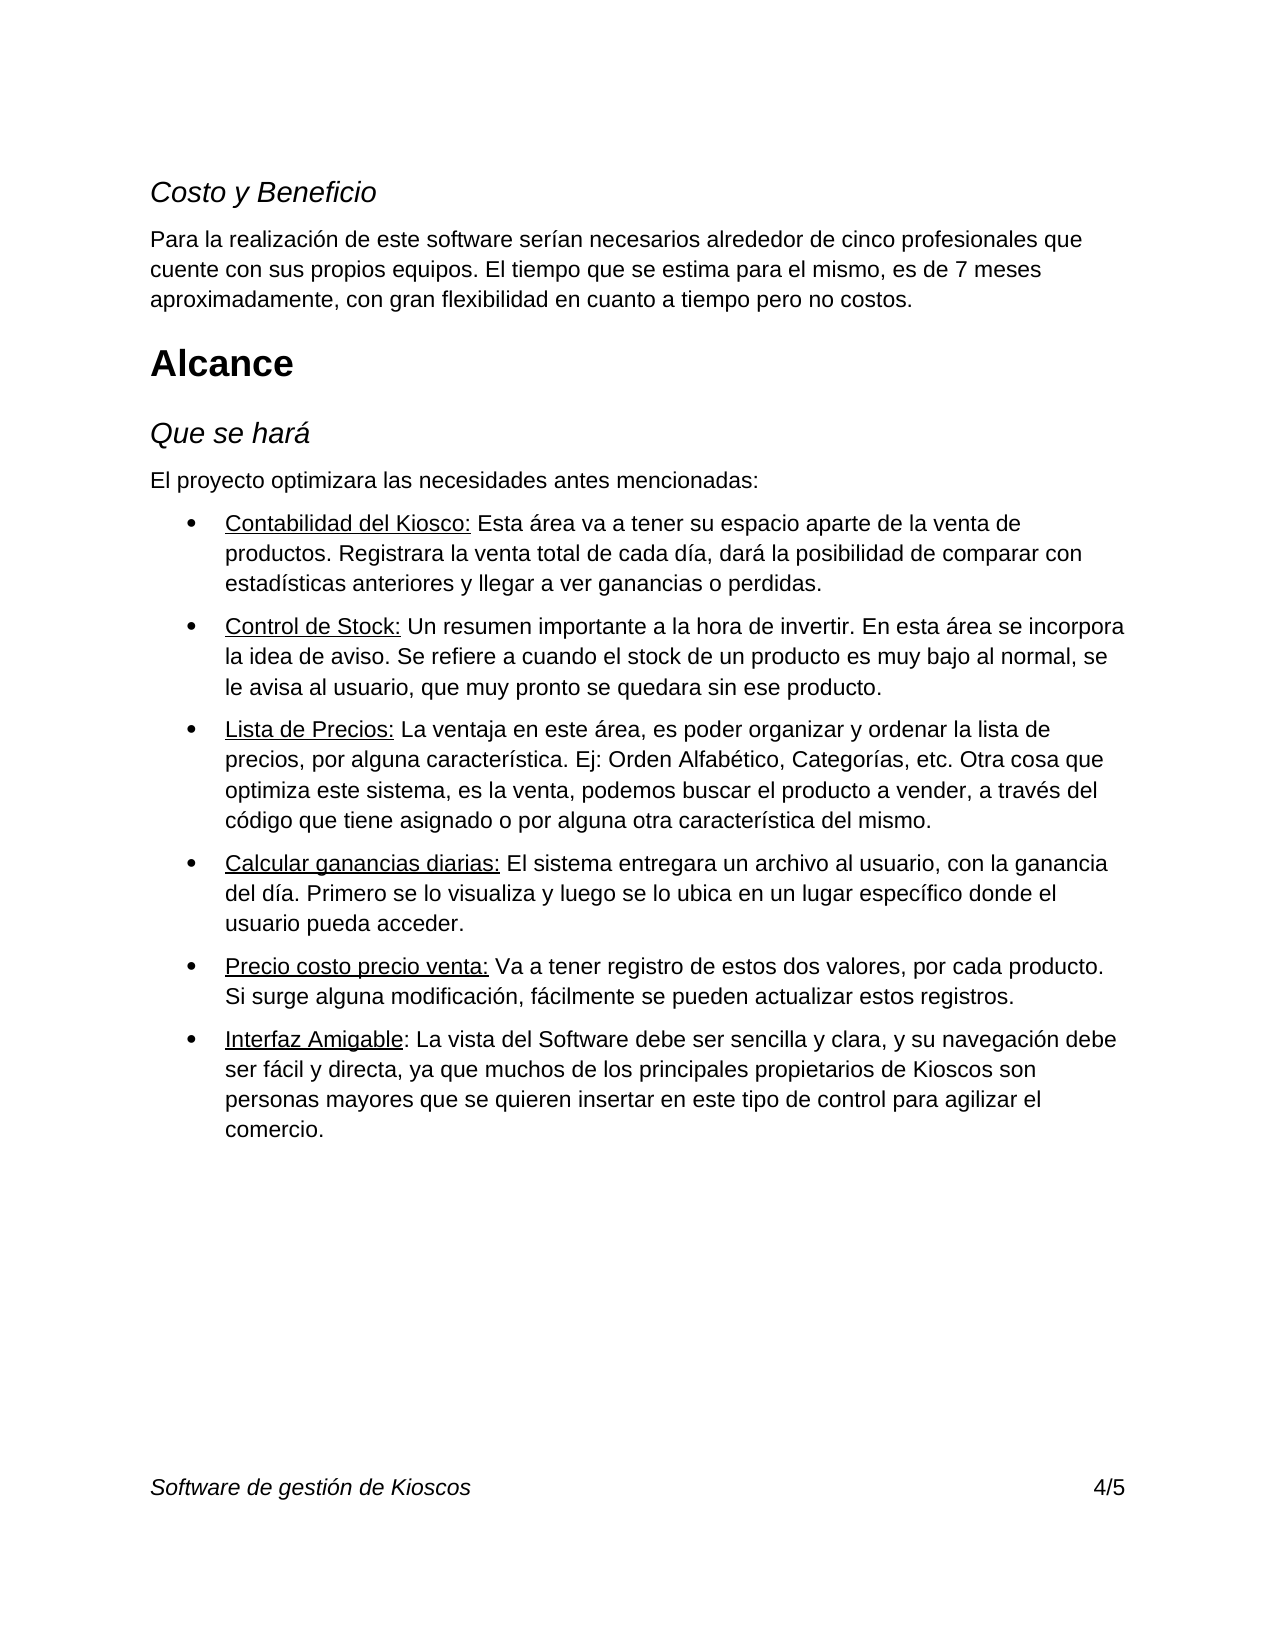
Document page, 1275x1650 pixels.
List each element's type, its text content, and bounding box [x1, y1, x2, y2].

list Precio costo precio venta: Va a tener registro de estos dos valores, por cada producto. Si surge alguna modificación, fácilmente se pueden actualizar estos registros. [187, 953, 1125, 1009]
subtitle Costo y Beneficio [150, 175, 1125, 208]
list Calcular ganancias diarias: El sistema entregara un archivo al usuario, con la ganancia del día. Primero se lo visualiza y luego se lo ubica en un lugar específico donde el usuario pueda acceder. [187, 849, 1125, 936]
list Lista de Precios: La ventaja en este área, es poder organizar y ordenar la lista de precios, por alguna característica. Ej: Orden Alfabético, Categorías, etc. Otra cosa que optimiza este sistema, es la venta, podemos buscar el producto a vender, a través del código que tiene asignado o por alguna otra característica del mismo. [187, 716, 1125, 833]
list Control de Stock: Un resumen importante a la hora de invertir. En esta área se incorpora la idea de aviso. Se refiere a cuando el stock de un producto es muy bajo al normal, se le avisa al usuario, que muy pronto se quedara sin ese producto. [187, 613, 1125, 700]
subtitle Que se hará [150, 416, 1125, 450]
text El proyecto optimizara las necesidades antes mencionadas: [150, 467, 1125, 494]
list Interfaz Amigable: La vista del Software debe ser sencilla y clara, y su navegación debe ser fácil y directa, ya que muchos de los principales propietarios de Kioscos son personas mayores que se quieren insertar en este tipo de control para agilizar el comercio. [187, 1026, 1125, 1143]
title Alcance [150, 342, 1125, 385]
text Para la realización de este software serían necesarios alrededor de cinco profesionales que cuente con sus propios equipos. El tiempo que se estima para el mismo, es de 7 meses aproximadamente, con gran flexibilidad en cuanto a tiempo pero no costos. [150, 226, 1125, 313]
list Contabilidad del Kiosco: Esta área va a tener su espacio aparte de la venta de productos. Registrara la venta total de cada día, dará la posibilidad de comparar con estadísticas anteriores y llegar a ver ganancias o perdidas. [187, 510, 1125, 597]
